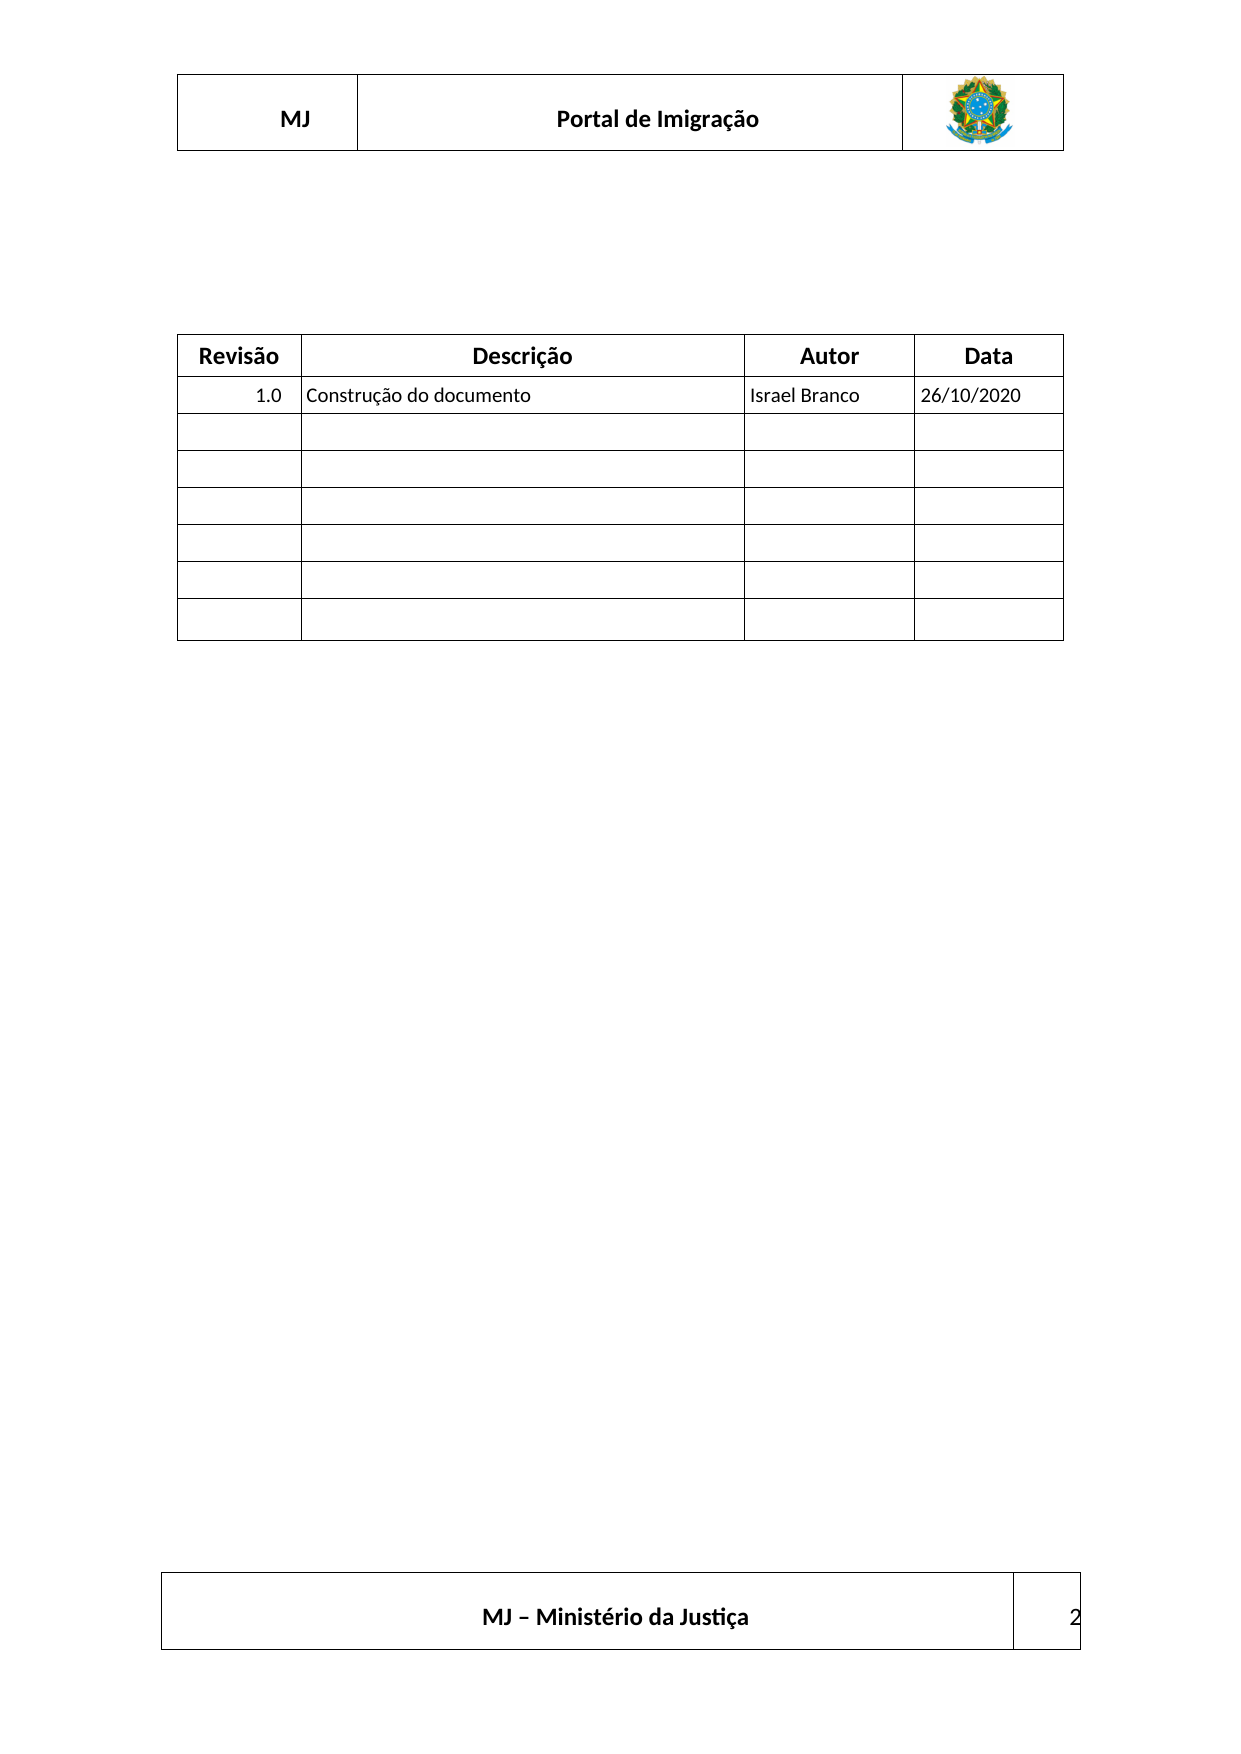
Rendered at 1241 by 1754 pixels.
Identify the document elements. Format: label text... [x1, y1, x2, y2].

table_cell [178, 451, 301, 487]
table_cell Construção do documento [302, 377, 744, 413]
picture [944, 75, 1020, 149]
table_cell [915, 599, 1063, 640]
table_cell [915, 414, 1063, 450]
table_header Revisão [178, 335, 301, 376]
table_cell [302, 599, 744, 640]
table_cell [302, 562, 744, 598]
table_cell [915, 451, 1063, 487]
table_cell 26/10/2020 [915, 377, 1063, 413]
table_cell [915, 562, 1063, 598]
table_cell 1.0 [178, 377, 301, 413]
table_cell [745, 562, 914, 598]
table_cell [915, 525, 1063, 561]
table_cell [302, 488, 744, 524]
table_cell [915, 488, 1063, 524]
table_cell [178, 562, 301, 598]
table_cell [302, 525, 744, 561]
table_cell [745, 599, 914, 640]
table_cell [745, 488, 914, 524]
table_header Autor [745, 335, 914, 376]
table_cell [745, 414, 914, 450]
table_cell Israel Branco [745, 377, 914, 413]
table_cell [178, 488, 301, 524]
table_cell [302, 451, 744, 487]
table_header Descrição [302, 335, 744, 376]
table_cell [745, 451, 914, 487]
table_cell [178, 525, 301, 561]
table_header Data [915, 335, 1063, 376]
table_cell [178, 599, 301, 640]
table_cell [178, 414, 301, 450]
table_cell [302, 414, 744, 450]
table_cell [745, 525, 914, 561]
